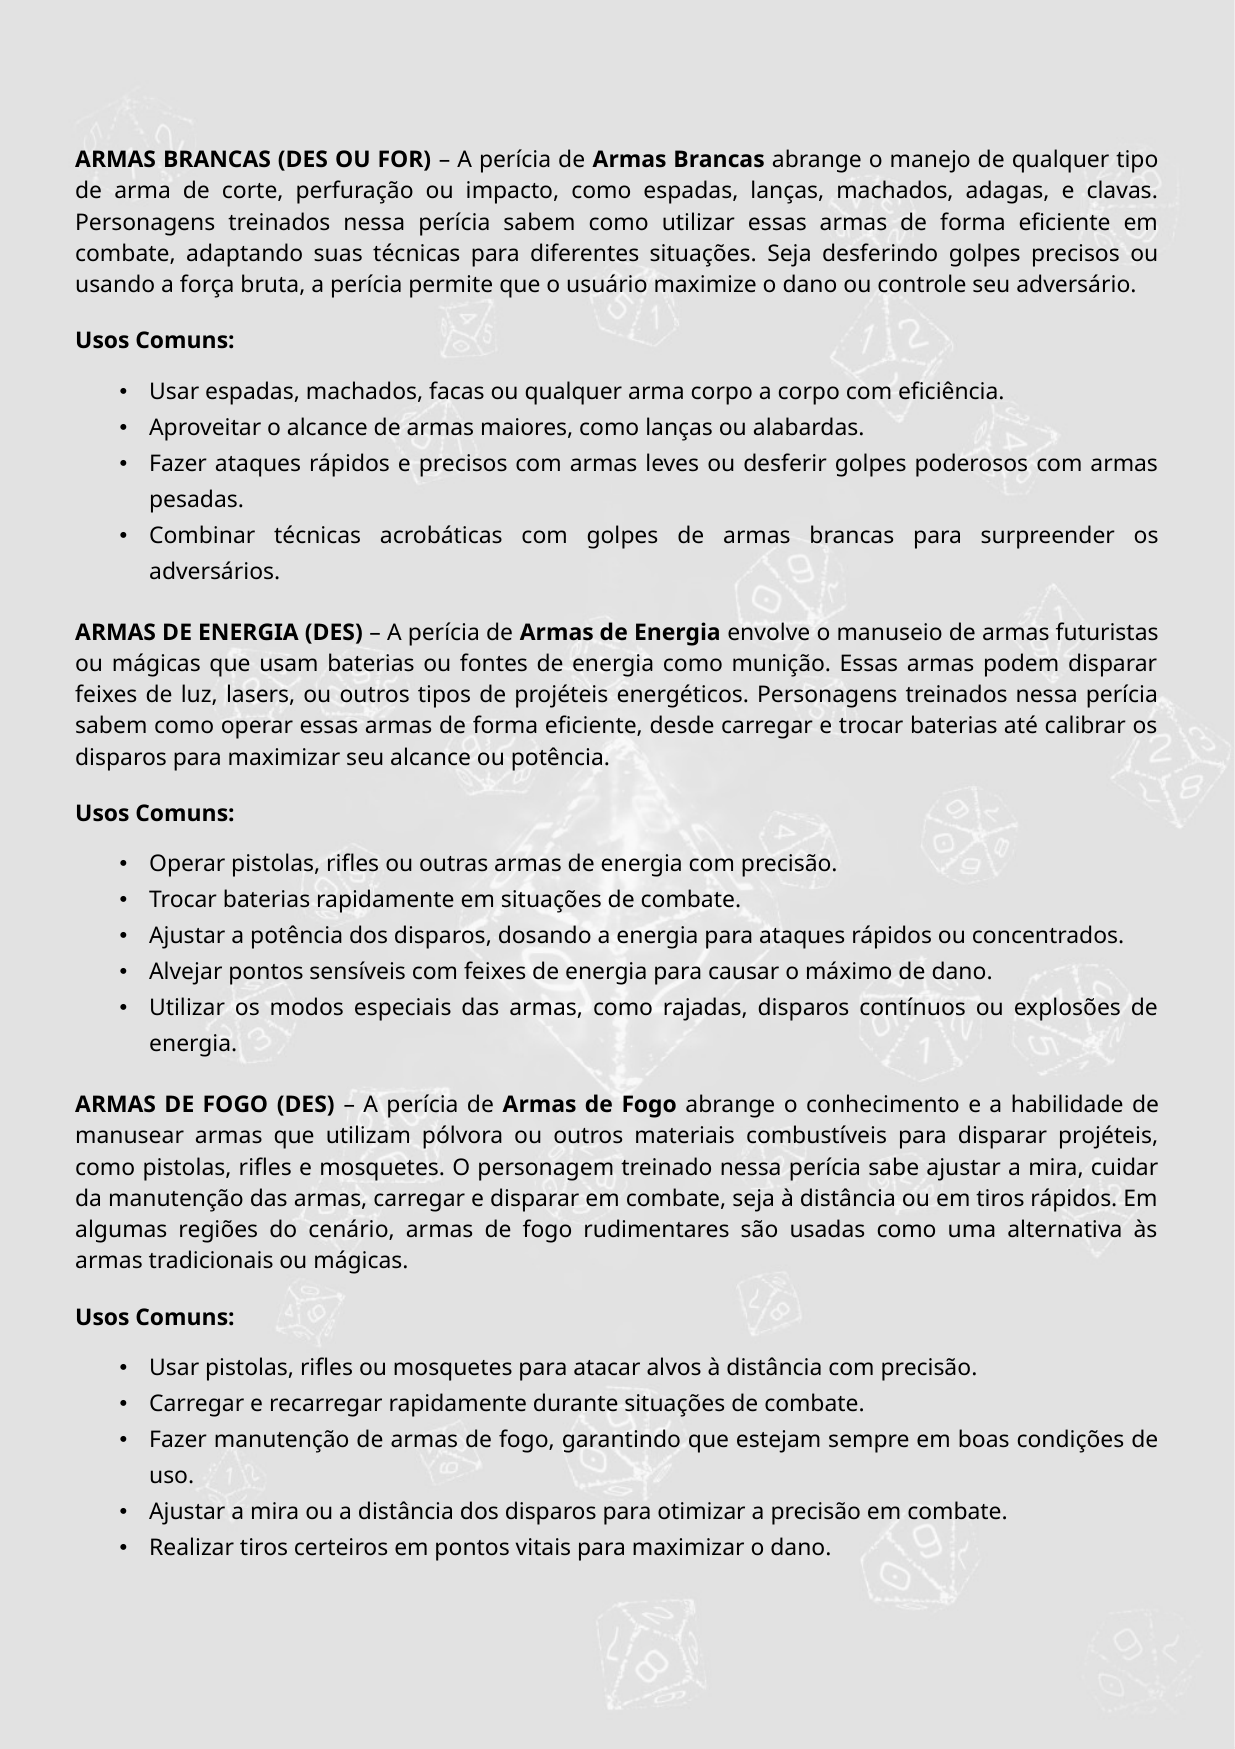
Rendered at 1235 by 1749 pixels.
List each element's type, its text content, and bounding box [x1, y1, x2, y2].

list Operar pistolas, rifles ou outras armas de energia com precisão. [119, 847, 1159, 878]
list Realizar tiros certeiros em pontos vitais para maximizar o dano. [119, 1531, 1159, 1562]
list Fazer ataques rápidos e precisos com armas leves ou desferir golpes poderosos com armas pesadas. [119, 447, 1159, 514]
list Trocar baterias rapidamente em situações de combate. [119, 883, 1159, 914]
text Usos Comuns: [75, 324, 1159, 356]
list Alvejar pontos sensíveis com feixes de energia para causar o máximo de dano. [119, 955, 1159, 986]
list Utilizar os modos especiais das armas, como rajadas, disparos contínuos ou explosões de energia. [119, 991, 1159, 1058]
picture [0, 0, 1235, 1749]
list Combinar técnicas acrobáticas com golpes de armas brancas para surpreender os adversários. [119, 519, 1159, 586]
list Fazer manutenção de armas de fogo, garantindo que estejam sempre em boas condições de uso. [119, 1423, 1159, 1490]
text Usos Comuns: [75, 797, 1159, 828]
text ARMAS DE ENERGIA (DES) – A perícia de Armas de Energia envolve o manuseio de armas futuristas ou mágicas que usam baterias ou fontes de energia como munição. Essas armas podem disparar feixes de luz, lasers, ou outros tipos de projéteis energéticos. Personagens treinados nessa perícia sabem como operar essas armas de forma eficiente, desde carregar e trocar baterias até calibrar os disparos para maximizar seu alcance ou potência. [75, 616, 1159, 772]
list Carregar e recarregar rapidamente durante situações de combate. [119, 1387, 1159, 1418]
list Ajustar a potência dos disparos, dosando a energia para ataques rápidos ou concentrados. [119, 919, 1159, 950]
list Ajustar a mira ou a distância dos disparos para otimizar a precisão em combate. [119, 1495, 1159, 1526]
list Aproveitar o alcance de armas maiores, como lanças ou alabardas. [119, 411, 1159, 442]
text Usos Comuns: [75, 1300, 1159, 1332]
text ARMAS BRANCAS (DES OU FOR) – A perícia de Armas Brancas abrange o manejo de qualquer tipo de arma de corte, perfuração ou impacto, como espadas, lanças, machados, adagas, e clavas. Personagens treinados nessa perícia sabem como utilizar essas armas de forma eficiente em combate, adaptando suas técnicas para diferentes situações. Seja desferindo golpes precisos ou usando a força bruta, a perícia permite que o usuário maximize o dano ou controle seu adversário. [75, 143, 1159, 299]
list Usar espadas, machados, facas ou qualquer arma corpo a corpo com eficiência. [119, 375, 1159, 406]
text ARMAS DE FOGO (DES) – A perícia de Armas de Fogo abrange o conhecimento e a habilidade de manusear armas que utilizam pólvora ou outros materiais combustíveis para disparar projéteis, como pistolas, rifles e mosquetes. O personagem treinado nessa perícia sabe ajustar a mira, cuidar da manutenção das armas, carregar e disparar em combate, seja à distância ou em tiros rápidos. Em algumas regiões do cenário, armas de fogo rudimentares são usadas como uma alternativa às armas tradicionais ou mágicas. [75, 1088, 1159, 1275]
list Usar pistolas, rifles ou mosquetes para atacar alvos à distância com precisão. [119, 1351, 1159, 1382]
